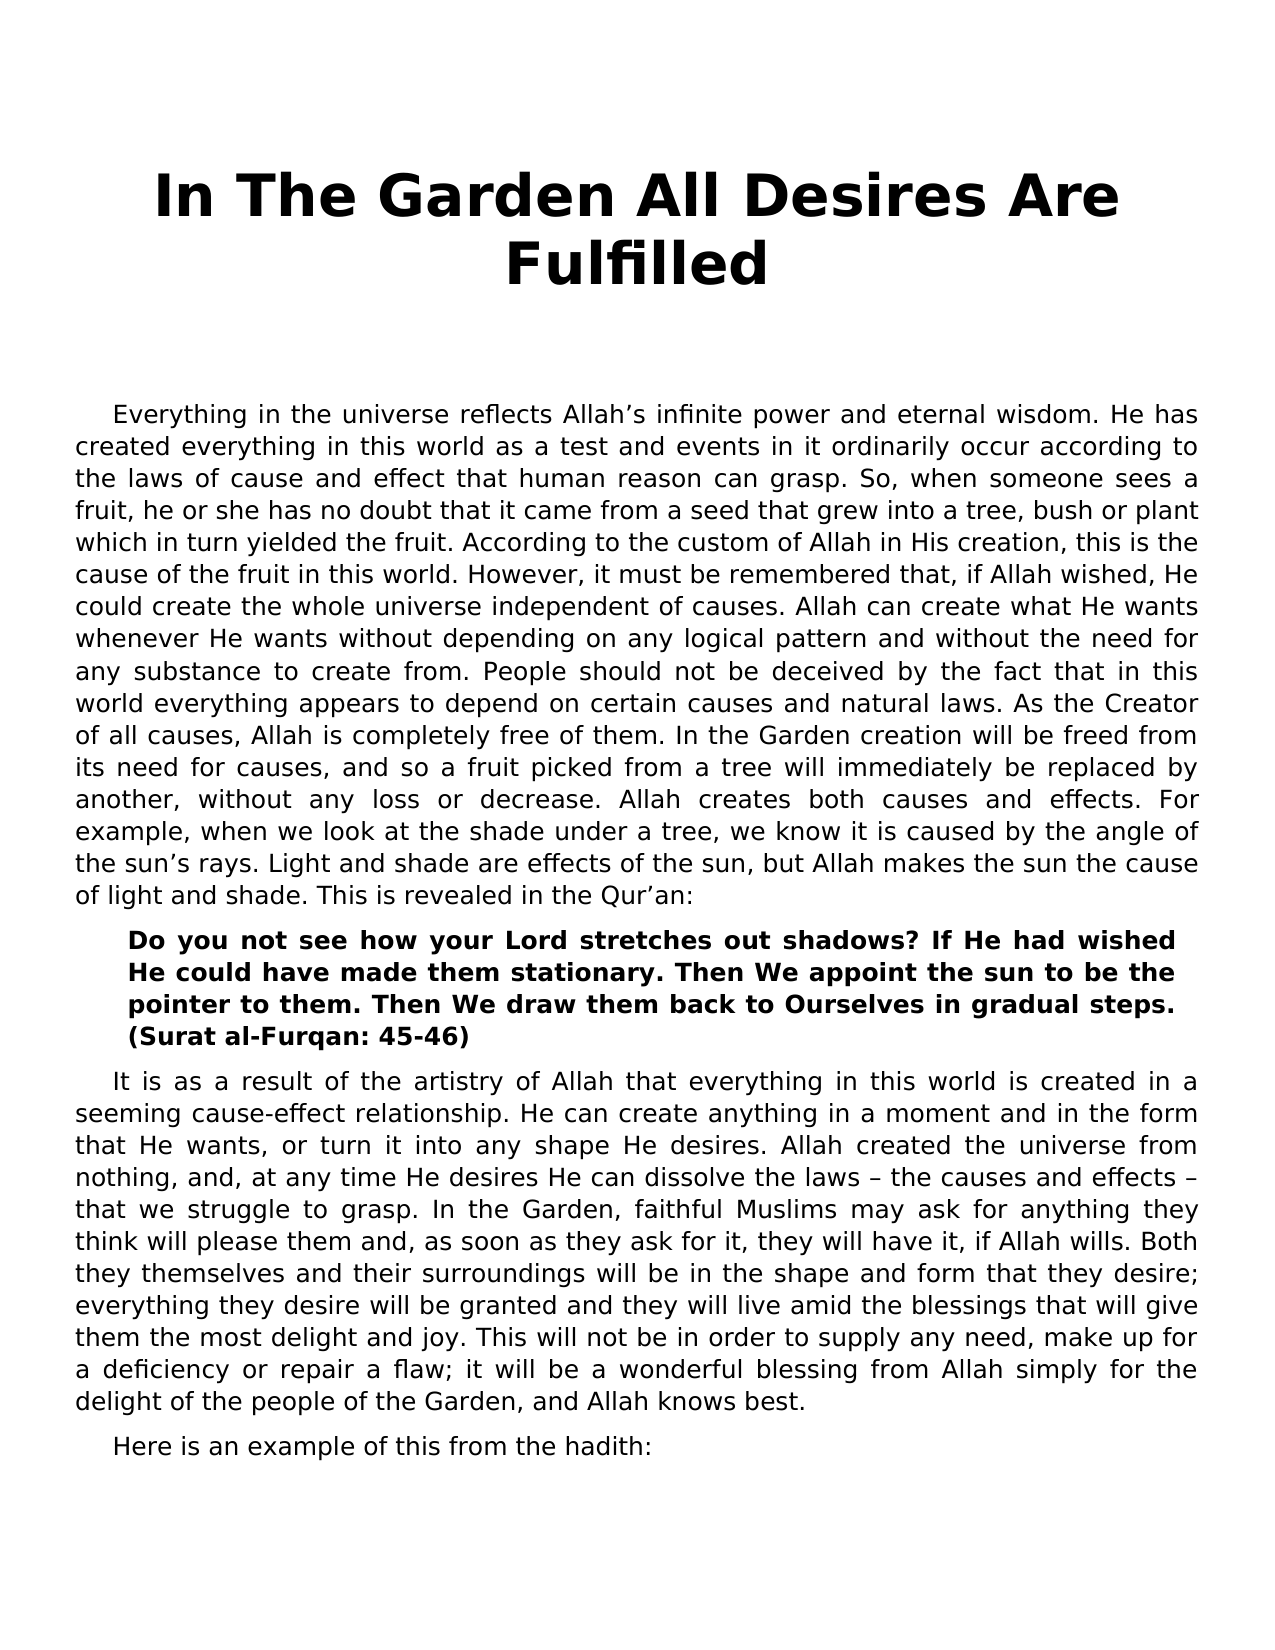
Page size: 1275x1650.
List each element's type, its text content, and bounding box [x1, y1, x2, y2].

text Everything in the universe reflects Allah’s infinite power and eternal wisdom. He has created everything in this world as a test and events in it ordinarily occur according to the laws of cause and effect that human reason can grasp. So, when someone sees a fruit, he or she has no doubt that it came from a seed that grew into a tree, bush or plant which in turn yielded the fruit. According to the custom of Allah in His creation, this is the cause of the fruit in this world. However, it must be remembered that, if Allah wished, He could create the whole universe independent of causes. Allah can create what He wants whenever He wants without depending on any logical pattern and without the need for any substance to create from. People should not be deceived by the fact that in this world everything appears to depend on certain causes and natural laws. As the Creator of all causes, Allah is completely free of them. In the Garden creation will be freed from its need for causes, and so a fruit picked from a tree will immediately be replaced by another, without any loss or decrease. Allah creates both causes and effects. For example, when we look at the shade under a tree, we know it is caused by the angle of the sun’s rays. Light and shade are effects of the sun, but Allah makes the sun the cause of light and shade. This is revealed in the Qur’an: [75, 400, 1200, 910]
text Do you not see how your Lord stretches out shadows? If He had wished He could have made them stationary. Then We appoint the sun to be the pointer to them. Then We draw them back to Ourselves in gradual steps. (Surat al-Furqan: 45-46) [127, 926, 1177, 1051]
text It is as a result of the artistry of Allah that everything in this world is created in a seeming cause-effect relationship. He can create anything in a moment and in the form that He wants, or turn it into any shape He desires. Allah created the universe from nothing, and, at any time He desires He can dissolve the laws – the causes and effects – that we struggle to grasp. In the Garden, faithful Muslims may ask for anything they think will please them and, as soon as they ask for it, they will have it, if Allah wills. Both they themselves and their surroundings will be in the shape and form that they desire; everything they desire will be granted and they will live amid the blessings that will give them the most delight and joy. This will not be in order to supply any need, make up for a deficiency or repair a flaw; it will be a wonderful blessing from Allah simply for the delight of the people of the Garden, and Allah knows best. [75, 1067, 1200, 1417]
subtitle In The Garden All Desires Are Fulfilled [75, 162, 1200, 298]
text Here is an example of this from the hadith: [75, 1432, 1200, 1461]
